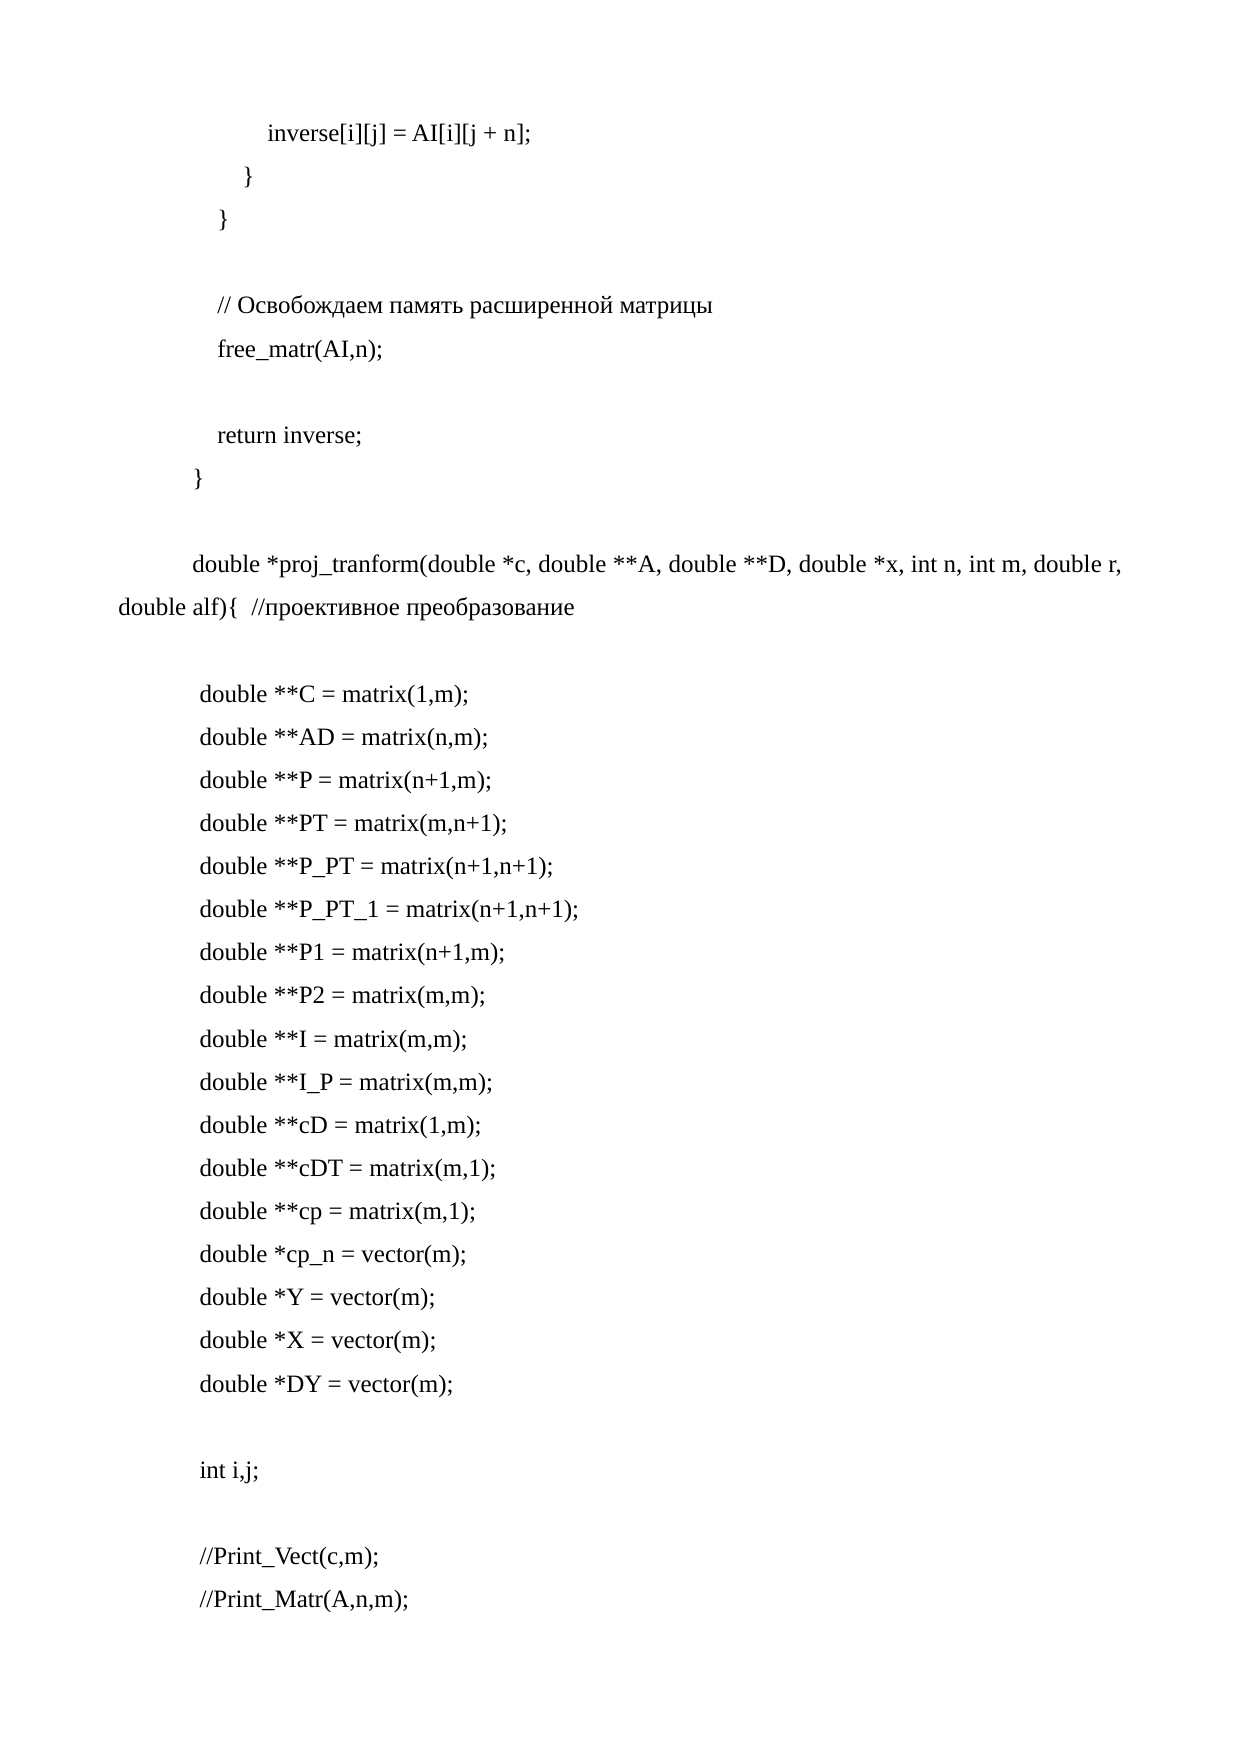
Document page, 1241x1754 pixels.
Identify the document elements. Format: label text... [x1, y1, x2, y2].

text } [118, 204, 1122, 233]
text double *proj_tranform(double *c, double **A, double **D, double *x, int n, int m, double r, double alf){ //проективное преобразование [118, 549, 1122, 621]
text //Print_Matr(A,n,m); [118, 1584, 1122, 1613]
text inverse[i][j] = AI[i][j + n]; [118, 118, 1122, 147]
text return inverse; [118, 420, 1122, 449]
text // Освобождаем память расширенной матрицы [118, 291, 1122, 319]
text free_matr(AI,n); [118, 334, 1122, 362]
text double **cD = matrix(1,m); [118, 1110, 1122, 1139]
text double **cp = matrix(m,1); [118, 1196, 1122, 1225]
text double **cDT = matrix(m,1); [118, 1153, 1122, 1182]
text double **P_PT_1 = matrix(n+1,n+1); [118, 894, 1122, 923]
text double **PT = matrix(m,n+1); [118, 808, 1122, 837]
text double *X = vector(m); [118, 1326, 1122, 1354]
text double **AD = matrix(n,m); [118, 722, 1122, 751]
text } [118, 463, 1122, 492]
text double **P_PT = matrix(n+1,n+1); [118, 851, 1122, 880]
text int i,j; [118, 1455, 1122, 1484]
text double **I_P = matrix(m,m); [118, 1067, 1122, 1096]
text double **I = matrix(m,m); [118, 1024, 1122, 1052]
text //Print_Vect(c,m); [118, 1541, 1122, 1570]
text double **P = matrix(n+1,m); [118, 765, 1122, 794]
text double **C = matrix(1,m); [118, 679, 1122, 707]
text double *DY = vector(m); [118, 1369, 1122, 1397]
text double *Y = vector(m); [118, 1282, 1122, 1311]
text double *cp_n = vector(m); [118, 1239, 1122, 1268]
text double **P1 = matrix(n+1,m); [118, 937, 1122, 966]
text } [118, 161, 1122, 190]
text double **P2 = matrix(m,m); [118, 981, 1122, 1009]
